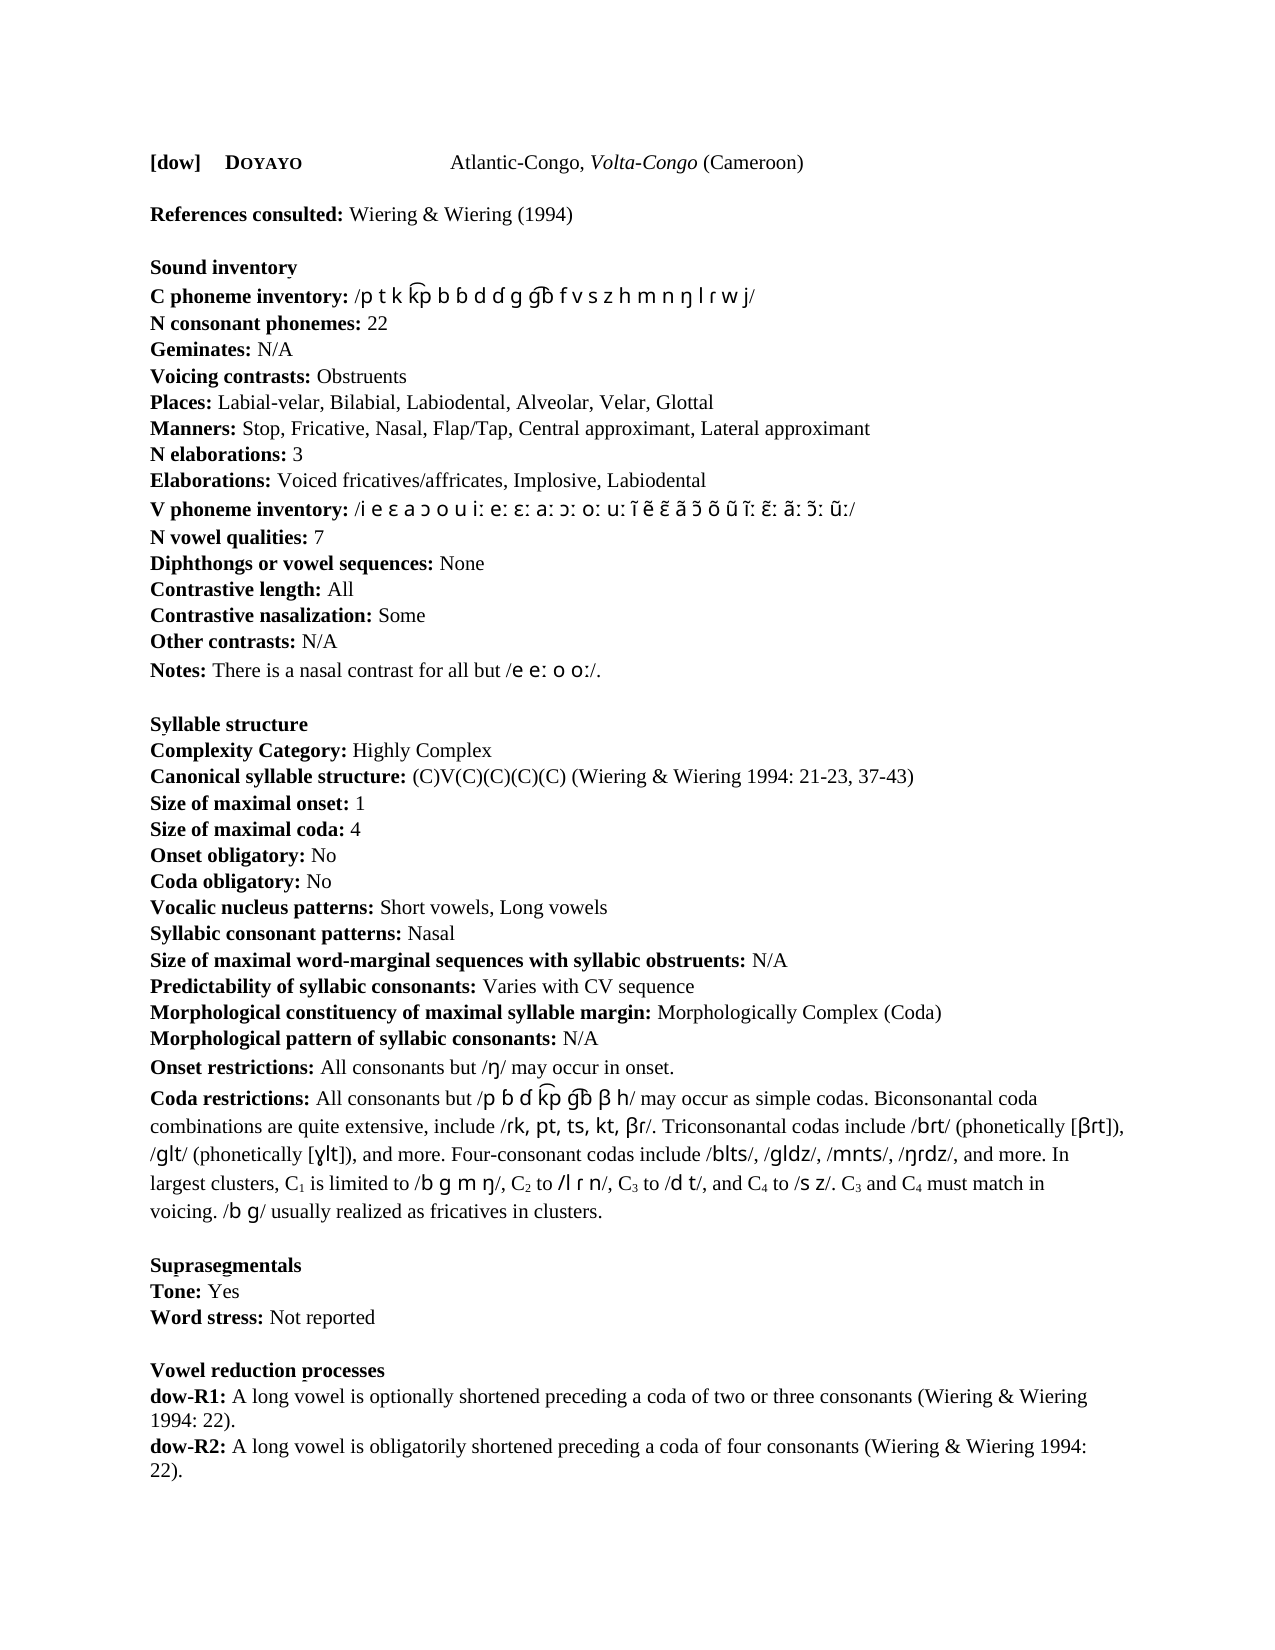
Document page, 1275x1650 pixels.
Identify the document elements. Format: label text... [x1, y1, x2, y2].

text References consulted: Wiering & Wiering (1994) [150, 202, 1125, 226]
text Tone: Yes [150, 1279, 1125, 1303]
text Diphthongs or vowel sequences: None [150, 551, 1125, 575]
text Vocalic nucleus patterns: Short vowels, Long vowels [150, 895, 1125, 919]
text Syllabic consonant patterns: Nasal [150, 921, 1125, 945]
text Contrastive nasalization: Some [150, 603, 1125, 627]
text dow-R2: A long vowel is obligatorily shortened preceding a coda of four consonants (Wiering & Wiering 1994: 22). [150, 1434, 1125, 1482]
text Other contrasts: N/A [150, 629, 1125, 653]
text C phoneme inventory: /p t k k͡p b ɓ d ɗ ɡ ɡ͡b f v s z h m n ŋ l ɾ w j/ [150, 281, 1125, 309]
text Elaborations: Voiced fricatives/affricates, Implosive, Labiodental [150, 468, 1125, 492]
text Manners: Stop, Fricative, Nasal, Flap/Tap, Central approximant, Lateral approximant [150, 416, 1125, 440]
text dow-R1: A long vowel is optionally shortened preceding a coda of two or three consonants (Wiering & Wiering 1994: 22). [150, 1384, 1125, 1432]
text Predictability of syllabic consonants: Varies with CV sequence [150, 974, 1125, 998]
text Onset restrictions: All consonants but /ŋ/ may occur in onset. [150, 1052, 1125, 1081]
text Morphological pattern of syllabic consonants: N/A [150, 1026, 1125, 1050]
text N elaborations: 3 [150, 442, 1125, 466]
text Vowel reduction processes [150, 1358, 1125, 1382]
text N consonant phonemes: 22 [150, 311, 1125, 335]
text Coda restrictions: All consonants but /p ɓ ɗ k͡p ɡ͡b β h/ may occur as simple codas. Biconsonantal coda combinations are quite extensive, include /ɾk, pt, ts, kt, βɾ/. Triconsonantal codas include /bɾt/ (phonetically [βɾt]), /ɡlt/ (phonetically [ɣlt]), and more. Four-consonant codas include /blts/, /ɡldz/, /mnts/, /ŋɾdz/, and more. In largest clusters, C1 is limited to /b ɡ m ŋ/, C2 to /l ɾ n/, C3 to /d t/, and C4 to /s z/. C3 and C4 must match in voicing. /b ɡ/ usually realized as fricatives in clusters. [150, 1083, 1125, 1225]
text Voicing contrasts: Obstruents [150, 363, 1125, 388]
text Places: Labial-velar, Bilabial, Labiodental, Alveolar, Velar, Glottal [150, 390, 1125, 414]
text Canonical syllable structure: (C)V(C)(C)(C)(C) (Wiering & Wiering 1994: 21-23, 37-43) [150, 764, 1125, 788]
text Suprasegmentals [150, 1253, 1125, 1277]
text Complexity Category: Highly Complex [150, 738, 1125, 762]
text Onset obligatory: No [150, 843, 1125, 867]
text Syllable structure [150, 712, 1125, 736]
text Geminates: N/A [150, 337, 1125, 361]
text Morphological constituency of maximal syllable margin: Morphologically Complex (Coda) [150, 1000, 1125, 1024]
text Size of maximal onset: 1 [150, 791, 1125, 815]
text Word stress: Not reported [150, 1305, 1125, 1329]
text [dow] Doyayo Atlantic-Congo, Volta-Congo (Cameroon) [150, 150, 1125, 174]
text Notes: There is a nasal contrast for all but /e eː o oː/. [150, 656, 1125, 684]
text Size of maximal word-marginal sequences with syllabic obstruents: N/A [150, 947, 1125, 972]
text Contrastive length: All [150, 577, 1125, 601]
text Size of maximal coda: 4 [150, 817, 1125, 841]
text V phoneme inventory: /i e ɛ a ɔ o u iː eː ɛː aː ɔː oː uː ĩ ẽ ɛ̃ ã ɔ̃ õ ũ ĩː ɛ̃ː ãː ɔ̃ː ũː/ [150, 494, 1125, 523]
text N vowel qualities: 7 [150, 525, 1125, 549]
text Sound inventory [150, 254, 1125, 279]
text Coda obligatory: No [150, 869, 1125, 893]
